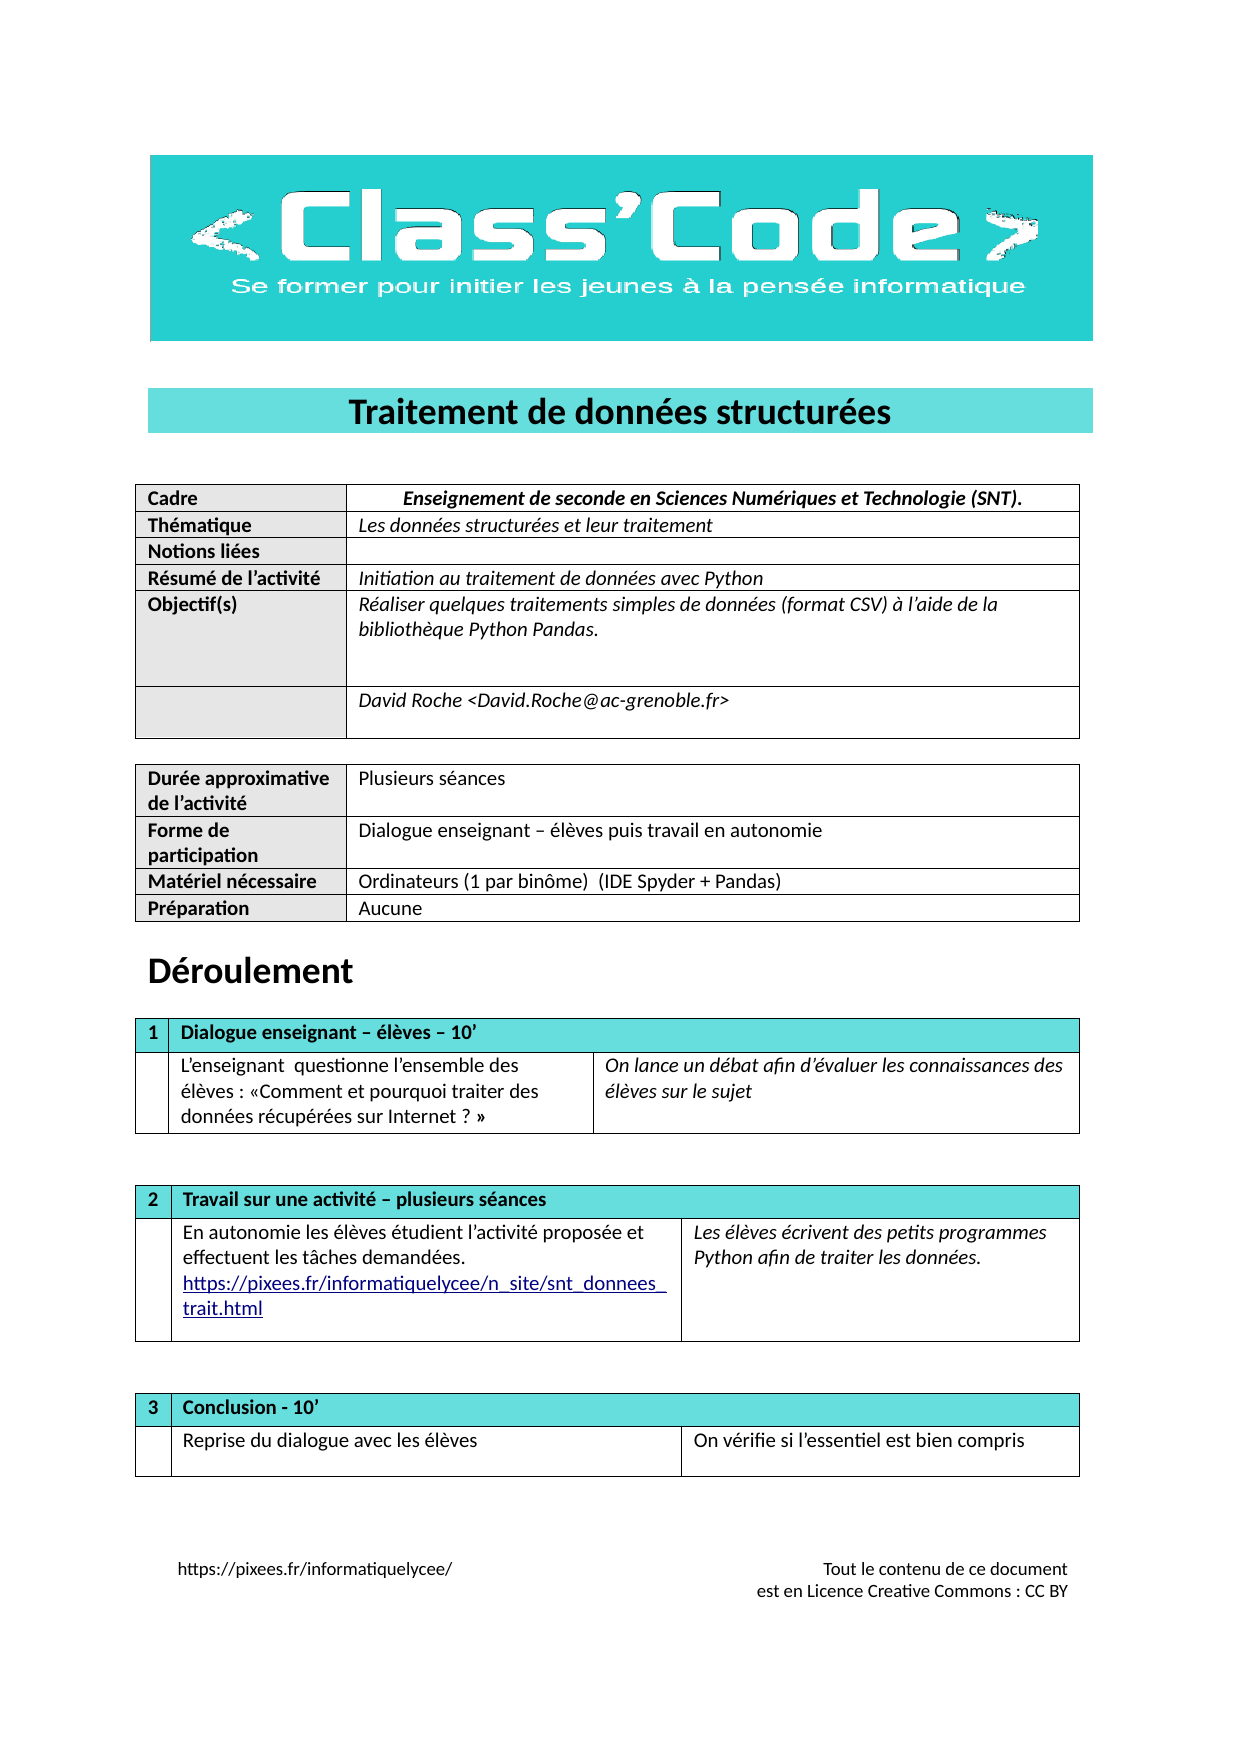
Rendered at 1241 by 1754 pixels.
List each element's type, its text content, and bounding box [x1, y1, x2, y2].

table_cell David Roche <David.Roche@ac-grenoble.fr> [347, 687, 1079, 737]
table_header Dialogue enseignant – élèves – 10’ [169, 1019, 1079, 1052]
text Traitement de données structurées [148, 388, 1093, 433]
table_cell Notions liées [136, 538, 346, 564]
table_cell Initiation au traitement de données avec Python [347, 565, 1079, 590]
table_cell Les données structurées et leur traitement [347, 512, 1079, 537]
table_header Conclusion - 10’ [172, 1394, 1079, 1426]
table_cell Ordinateurs (1 par binôme) (IDE Spyder + Pandas) [347, 869, 1079, 894]
table_cell On vérifie si l’essentiel est bien compris [682, 1427, 1079, 1476]
text Déroulement [148, 947, 1093, 993]
table_cell Forme de participation [136, 817, 346, 868]
table_cell Aucune [347, 895, 1079, 921]
table_header Enseignement de seconde en Sciences Numériques et Technologie (SNT). [347, 485, 1079, 511]
table_cell [347, 538, 1079, 564]
table_cell Réaliser quelques traitements simples de données (format CSV) à l’aide de la bibliothèque Python Pandas. [347, 591, 1079, 686]
table_header Cadre [136, 485, 346, 511]
table_cell En autonomie les élèves étudient l’activité proposée et effectuent les tâches demandées. https://pixees.fr/informatiquelycee/n_site/snt_donnees_trait.html [172, 1219, 681, 1341]
table_cell Reprise du dialogue avec les élèves [172, 1427, 681, 1476]
table_cell Préparation [136, 895, 346, 921]
table_header 1 [136, 1019, 168, 1052]
table_cell Les élèves écrivent des petits programmes Python afin de traiter les données. [682, 1219, 1079, 1341]
table_cell [136, 1427, 171, 1476]
table_cell [136, 687, 346, 737]
table_cell Thématique [136, 512, 346, 537]
table_header 2 [136, 1186, 171, 1218]
table_header Travail sur une activité – plusieurs séances [172, 1186, 1079, 1218]
table_header 3 [136, 1394, 171, 1426]
table_cell [136, 1053, 168, 1133]
table_header Durée approximative de l’activité [136, 765, 346, 816]
table_cell Dialogue enseignant – élèves puis travail en autonomie [347, 817, 1079, 868]
table_cell [136, 1219, 171, 1341]
picture [150, 155, 1093, 342]
table_header Plusieurs séances [347, 765, 1079, 816]
table_cell On lance un débat afin d’évaluer les connaissances des élèves sur le sujet [594, 1053, 1079, 1133]
table_cell Objectif(s) [136, 591, 346, 686]
table_cell L’enseignant questionne l’ensemble des élèves : «Comment et pourquoi traiter des données récupérées sur Internet ? » [169, 1053, 593, 1133]
table_cell Matériel nécessaire [136, 869, 346, 894]
table_cell Résumé de l’activité [136, 565, 346, 590]
